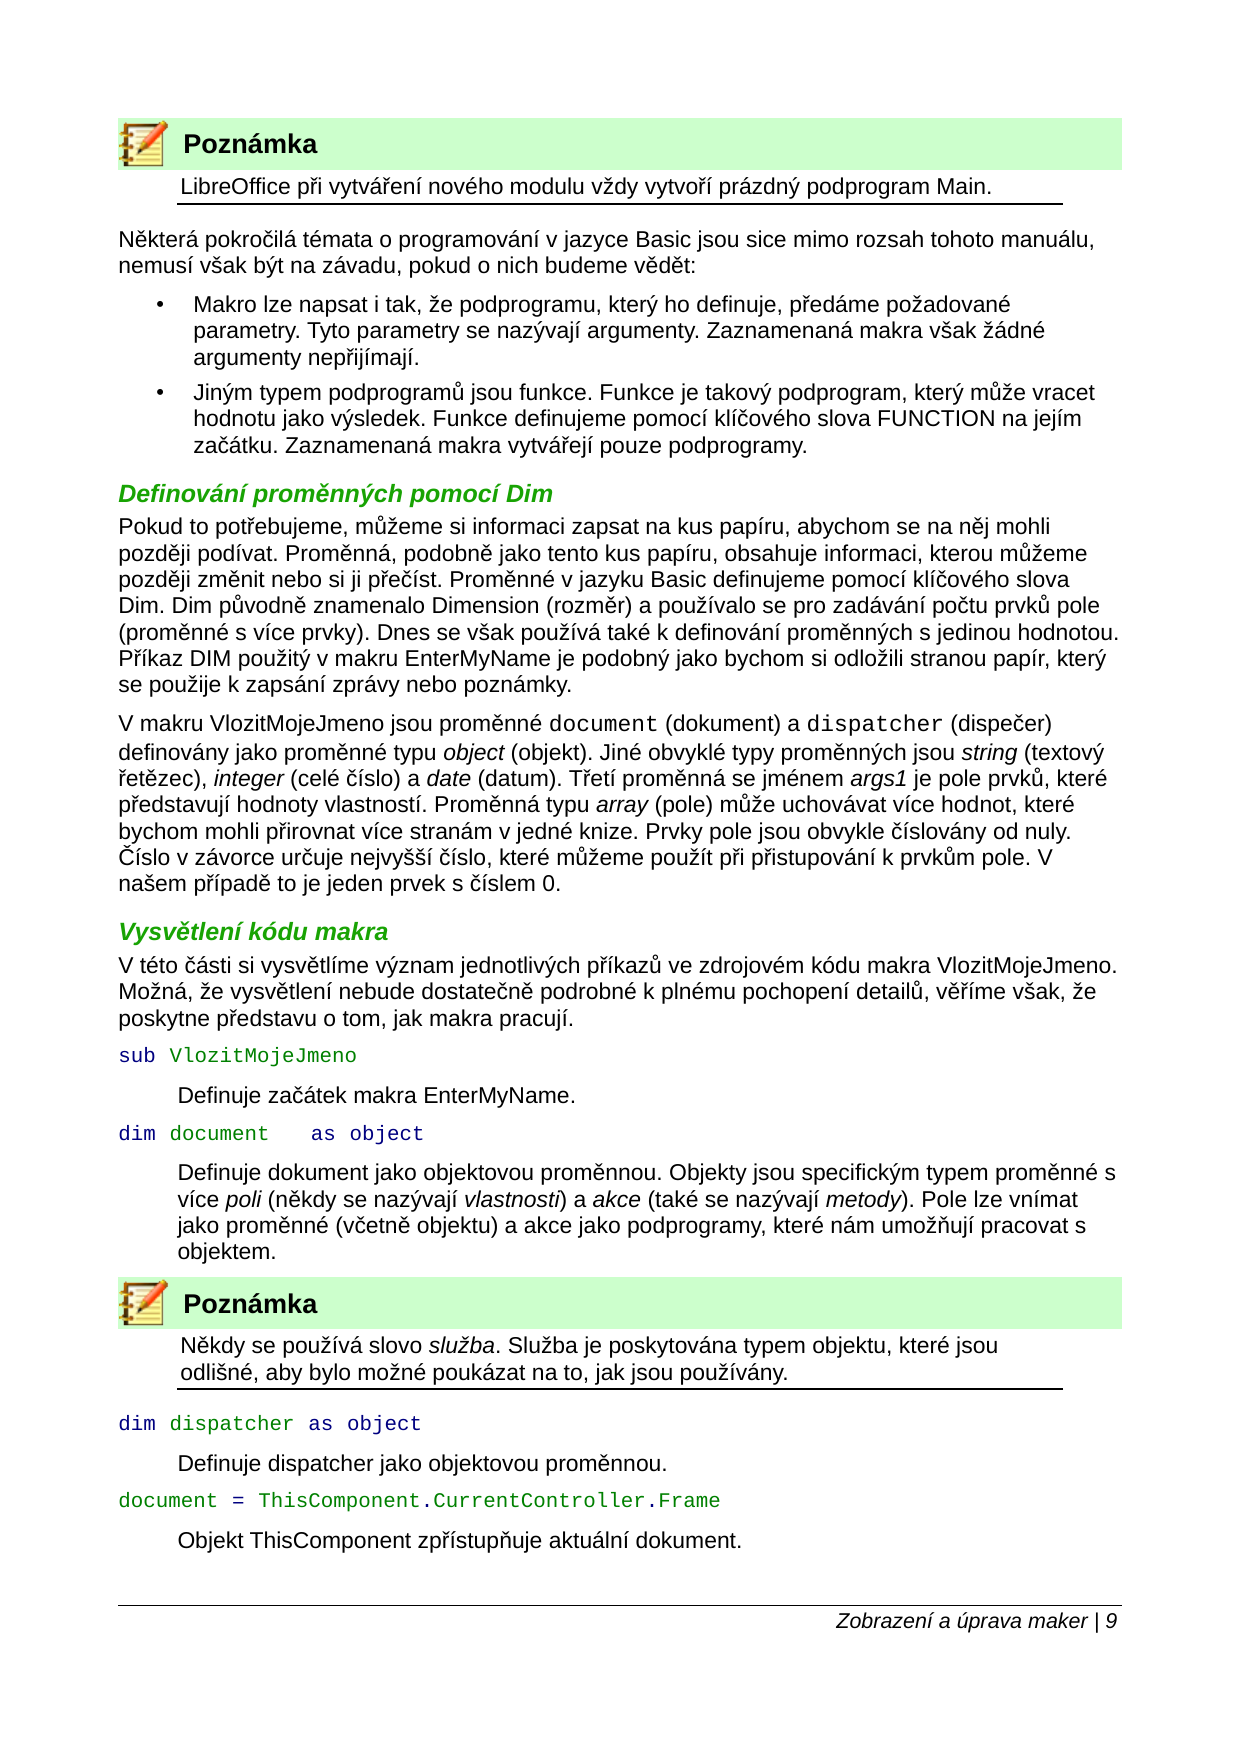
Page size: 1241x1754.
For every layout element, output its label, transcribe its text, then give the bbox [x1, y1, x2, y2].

text Definuje dispatcher jako objektovou proměnnou. [177, 1449, 1122, 1476]
text sub VlozitMojeJmeno [118, 1043, 1122, 1069]
text Některá pokročilá témata o programování v jazyce Basic jsou sice mimo rozsah tohoto manuálu, nemusí však být na závadu, pokud o nich budeme vědět: [118, 226, 1122, 278]
text Někdy se používá slovo služba. Služba je poskytována typem objektu, které jsou odlišné, aby bylo možné poukázat na to, jak jsou používány. [177, 1329, 1063, 1388]
picture [119, 119, 170, 170]
text LibreOffice při vytváření nového modulu vždy vytvoří prázdný podprogram Main. [177, 170, 1063, 203]
list Makro lze napsat i tak, že podprogramu, který ho definuje, předáme požadované parametry. Tyto parametry se nazývají argumenty. Zaznamenaná makra však žádné argumenty nepřijímají. [156, 291, 1122, 370]
subtitle Definování proměnných pomocí Dim [118, 478, 1122, 507]
text Definuje začátek makra EnterMyName. [177, 1082, 1122, 1108]
subtitle Vysvětlení kódu makra [118, 917, 1122, 946]
subtitle Poznámka [118, 1277, 1122, 1329]
text V makru VlozitMojeJmeno jsou proměnné document (dokument) a dispatcher (dispečer) definovány jako proměnné typu object (objekt). Jiné obvyklé typy proměnných jsou string (textový řetězec), integer (celé číslo) a date (datum). Třetí proměnná se jménem args1 je pole prvků, které představují hodnoty vlastností. Proměnná typu array (pole) může uchovávat více hodnot, které bychom mohli přirovnat více stranám v jedné knize. Prvky pole jsou obvykle číslovány od nuly. Číslo v závorce určuje nejvyšší číslo, které můžeme použít při přistupování k prvkům pole. V našem případě to je jeden prvek s číslem 0. [118, 710, 1122, 897]
text dim document as object [118, 1121, 1122, 1147]
picture [119, 1278, 170, 1329]
text dim dispatcher as object [118, 1411, 1122, 1437]
text V této části si vysvětlíme význam jednotlivých příkazů ve zdrojovém kódu makra VlozitMojeJmeno. Možná, že vysvětlení nebude dostatečně podrobné k plnému pochopení detailů, věříme však, že poskytne představu o tom, jak makra pracují. [118, 952, 1122, 1031]
text Pokud to potřebujeme, můžeme si informaci zapsat na kus papíru, abychom se na něj mohli později podívat. Proměnná, podobně jako tento kus papíru, obsahuje informaci, kterou můžeme později změnit nebo si ji přečíst. Proměnné v jazyku Basic definujeme pomocí klíčového slova Dim. Dim původně znamenalo Dimension (rozměr) a používalo se pro zadávání počtu prvků pole (proměnné s více prvky). Dnes se však používá také k definování proměnných s jedinou hodnotou. Příkaz DIM použitý v makru EnterMyName je podobný jako bychom si odložili stranou papír, který se použije k zapsání zprávy nebo poznámky. [118, 513, 1122, 698]
text Definuje dokument jako objektovou proměnnou. Objekty jsou specifickým typem proměnné s více poli (někdy se nazývají vlastnosti) a akce (také se nazývají metody). Pole lze vnímat jako proměnné (včetně objektu) a akce jako podprogramy, které nám umožňují pracovat s objektem. [177, 1159, 1122, 1265]
text Objekt ThisComponent zpřístupňuje aktuální dokument. [177, 1527, 1122, 1553]
list Jiným typem podprogramů jsou funkce. Funkce je takový podprogram, který může vracet hodnotu jako výsledek. Funkce definujeme pomocí klíčového slova FUNCTION na jejím začátku. Zaznamenaná makra vytvářejí pouze podprogramy. [156, 379, 1122, 458]
subtitle Poznámka [118, 118, 1122, 170]
text document = ThisComponent.CurrentController.Frame [118, 1488, 1122, 1514]
